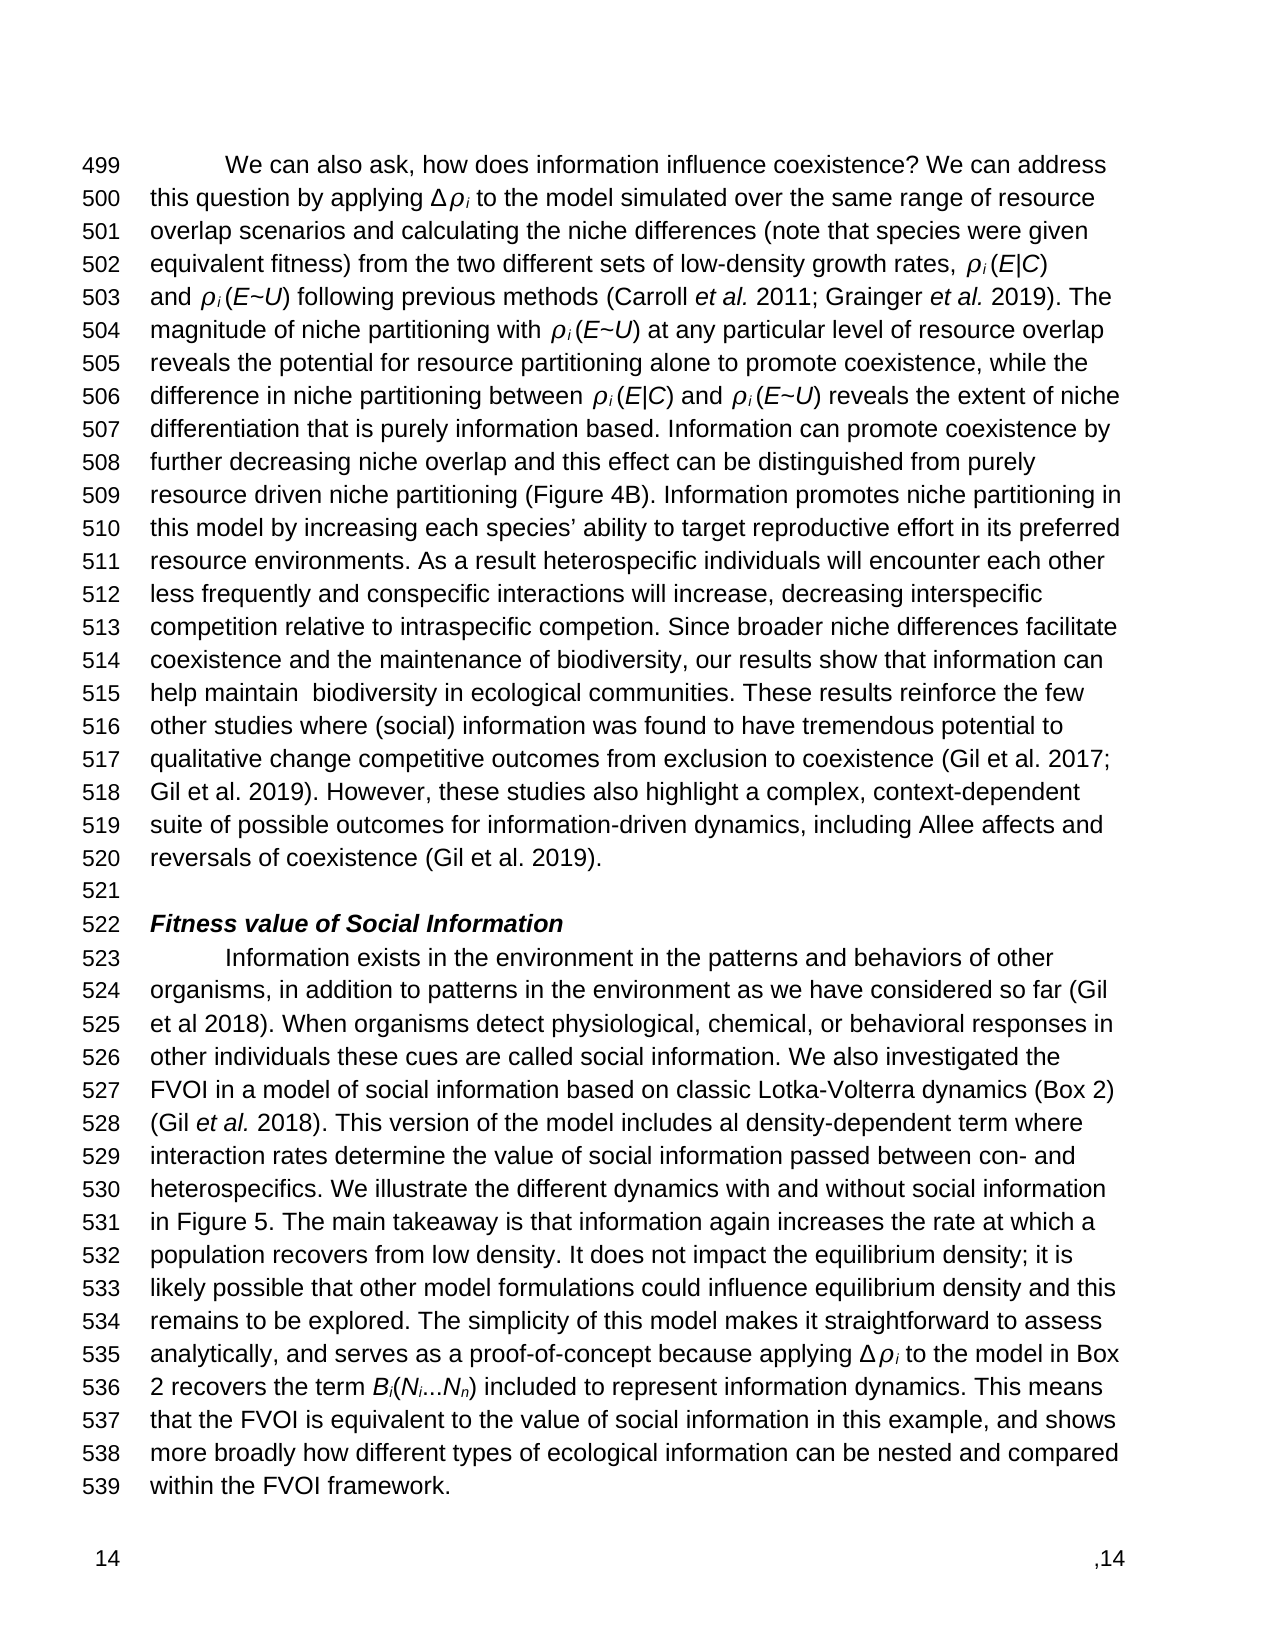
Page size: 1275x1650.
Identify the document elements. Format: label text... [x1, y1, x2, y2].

text Fitness value of Social Information [150, 909, 1125, 938]
text We can also ask, how does information influence coexistence? We can address this question by applying Δ𝜌i to the model simulated over the same range of resource overlap scenarios and calculating the niche differences (note that species were given equivalent fitness) from the two different sets of low-density growth rates, 𝜌i (E|C) and 𝜌i (E~U) following previous methods (Carroll et al. 2011; Grainger et al. 2019). The magnitude of niche partitioning with 𝜌i (E~U) at any particular level of resource overlap reveals the potential for resource partitioning alone to promote coexistence, while the difference in niche partitioning between 𝜌i (E|C) and 𝜌i (E~U) reveals the extent of niche differentiation that is purely information based. Information can promote coexistence by further decreasing niche overlap and this effect can be distinguished from purely resource driven niche partitioning (Figure 4B). Information promotes niche partitioning in this model by increasing each species’ ability to target reproductive effort in its preferred resource environments. As a result heterospecific individuals will encounter each other less frequently and conspecific interactions will increase, decreasing interspecific competition relative to intraspecific competion. Since broader niche differences facilitate coexistence and the maintenance of biodiversity, our results show that information can help maintain biodiversity in ecological communities. These results reinforce the few other studies where (social) information was found to have tremendous potential to qualitative change competitive outcomes from exclusion to coexistence (Gil et al. 2017; Gil et al. 2019). However, these studies also highlight a complex, context-dependent suite of possible outcomes for information-driven dynamics, including Allee affects and reversals of coexistence (Gil et al. 2019). [150, 150, 1125, 872]
text Information exists in the environment in the patterns and behaviors of other organisms, in addition to patterns in the environment as we have considered so far (Gil et al 2018). When organisms detect physiological, chemical, or behavioral responses in other individuals these cues are called social information. We also investigated the FVOI in a model of social information based on classic Lotka-Volterra dynamics (Box 2) (Gil et al. 2018). This version of the model includes al density-dependent term where interaction rates determine the value of social information passed between con- and heterospecifics. We illustrate the different dynamics with and without social information in Figure 5. The main takeaway is that information again increases the rate at which a population recovers from low density. It does not impact the equilibrium density; it is likely possible that other model formulations could influence equilibrium density and this remains to be explored. The simplicity of this model makes it straightforward to assess analytically, and serves as a proof-of-concept because applying Δ𝜌i to the model in Box 2 recovers the term Bi(Ni...Nn) included to represent information dynamics. This means that the FVOI is equivalent to the value of social information in this example, and shows more broadly how different types of ecological information can be nested and compared within the FVOI framework. [150, 942, 1125, 1499]
